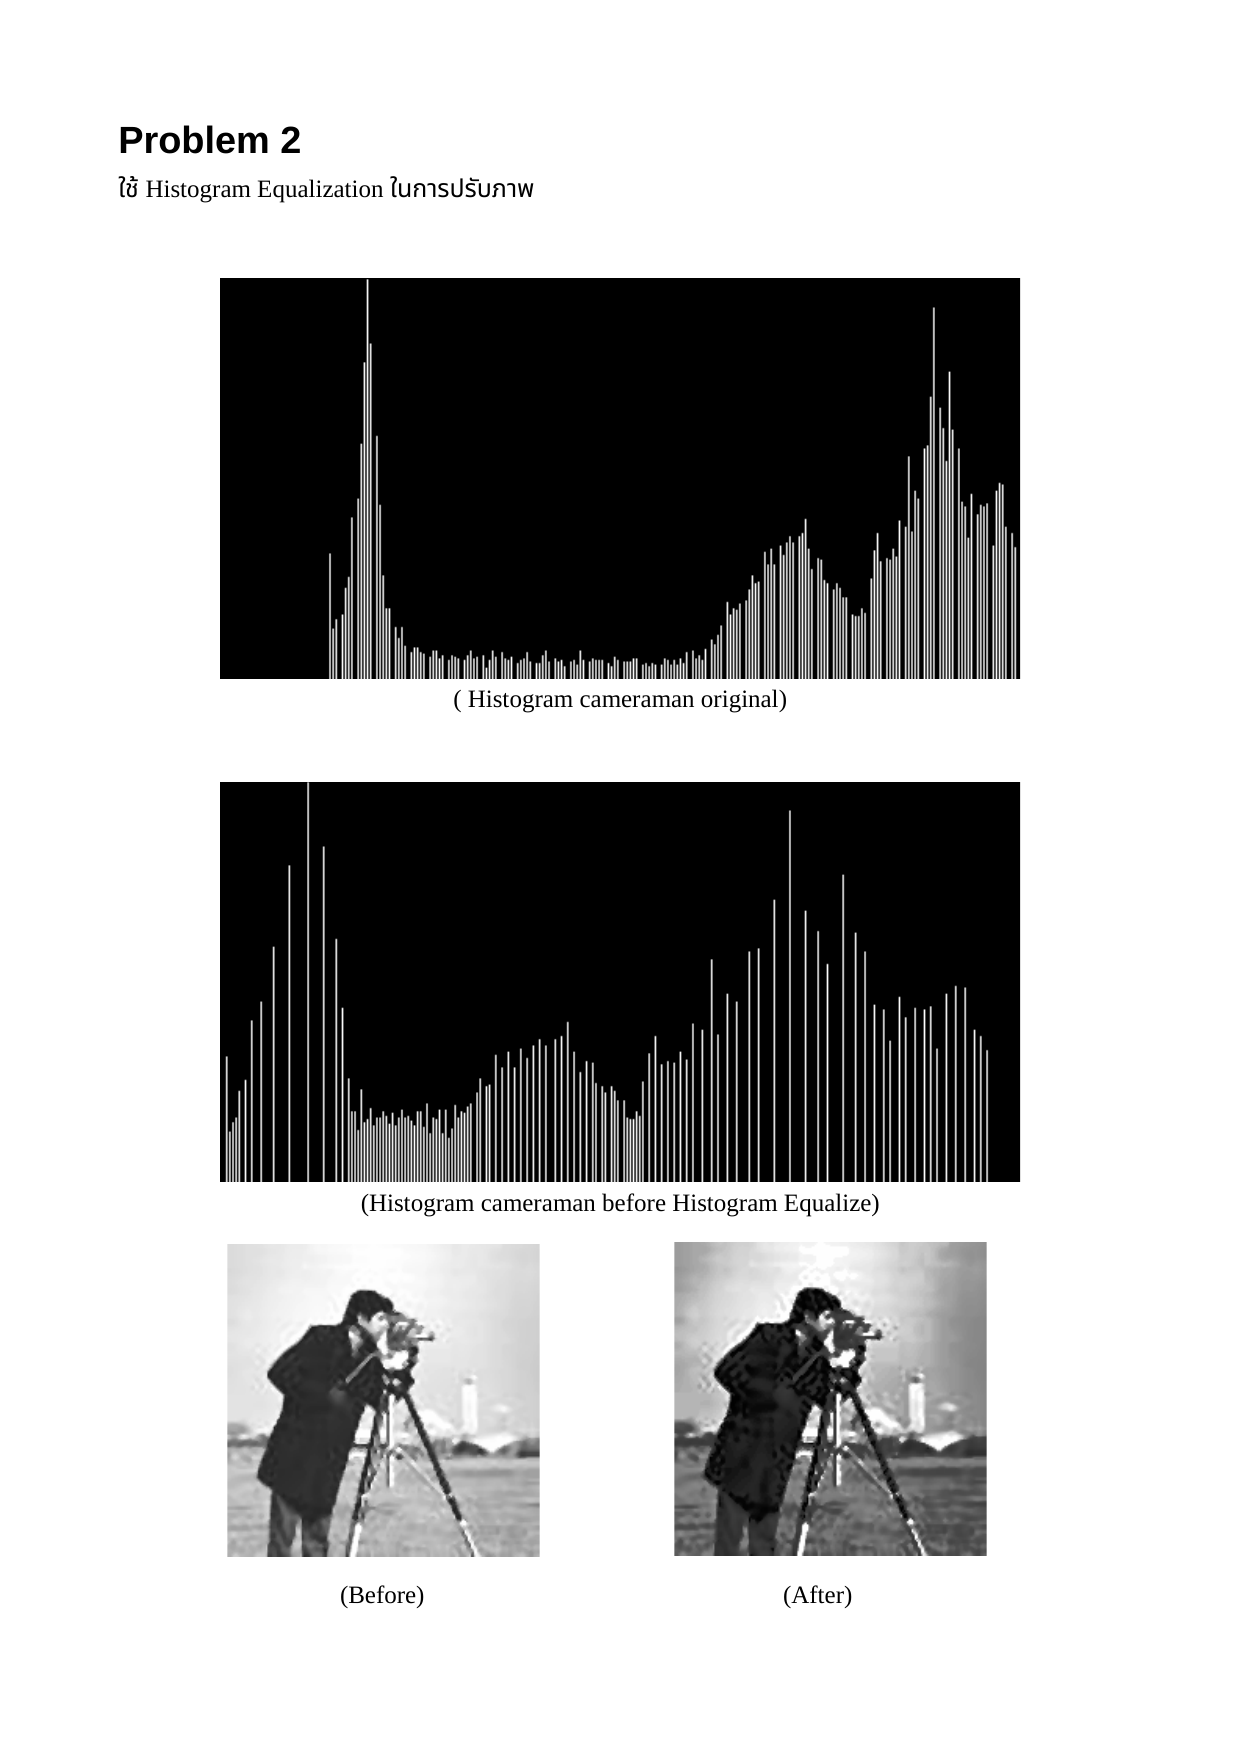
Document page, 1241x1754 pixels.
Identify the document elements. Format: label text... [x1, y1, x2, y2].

picture [227, 1244, 540, 1557]
text ใช้ Histogram Equalization ในการปรับภาพ [118, 174, 1122, 208]
subtitle Problem 2 [118, 118, 1122, 162]
text (Before) (After) [118, 1580, 1122, 1609]
text ( Histogram cameraman original) [118, 278, 1122, 713]
picture [220, 278, 1020, 679]
picture [220, 782, 1020, 1182]
picture [674, 1242, 987, 1556]
text (Histogram cameraman before Histogram Equalize) [118, 782, 1122, 1216]
